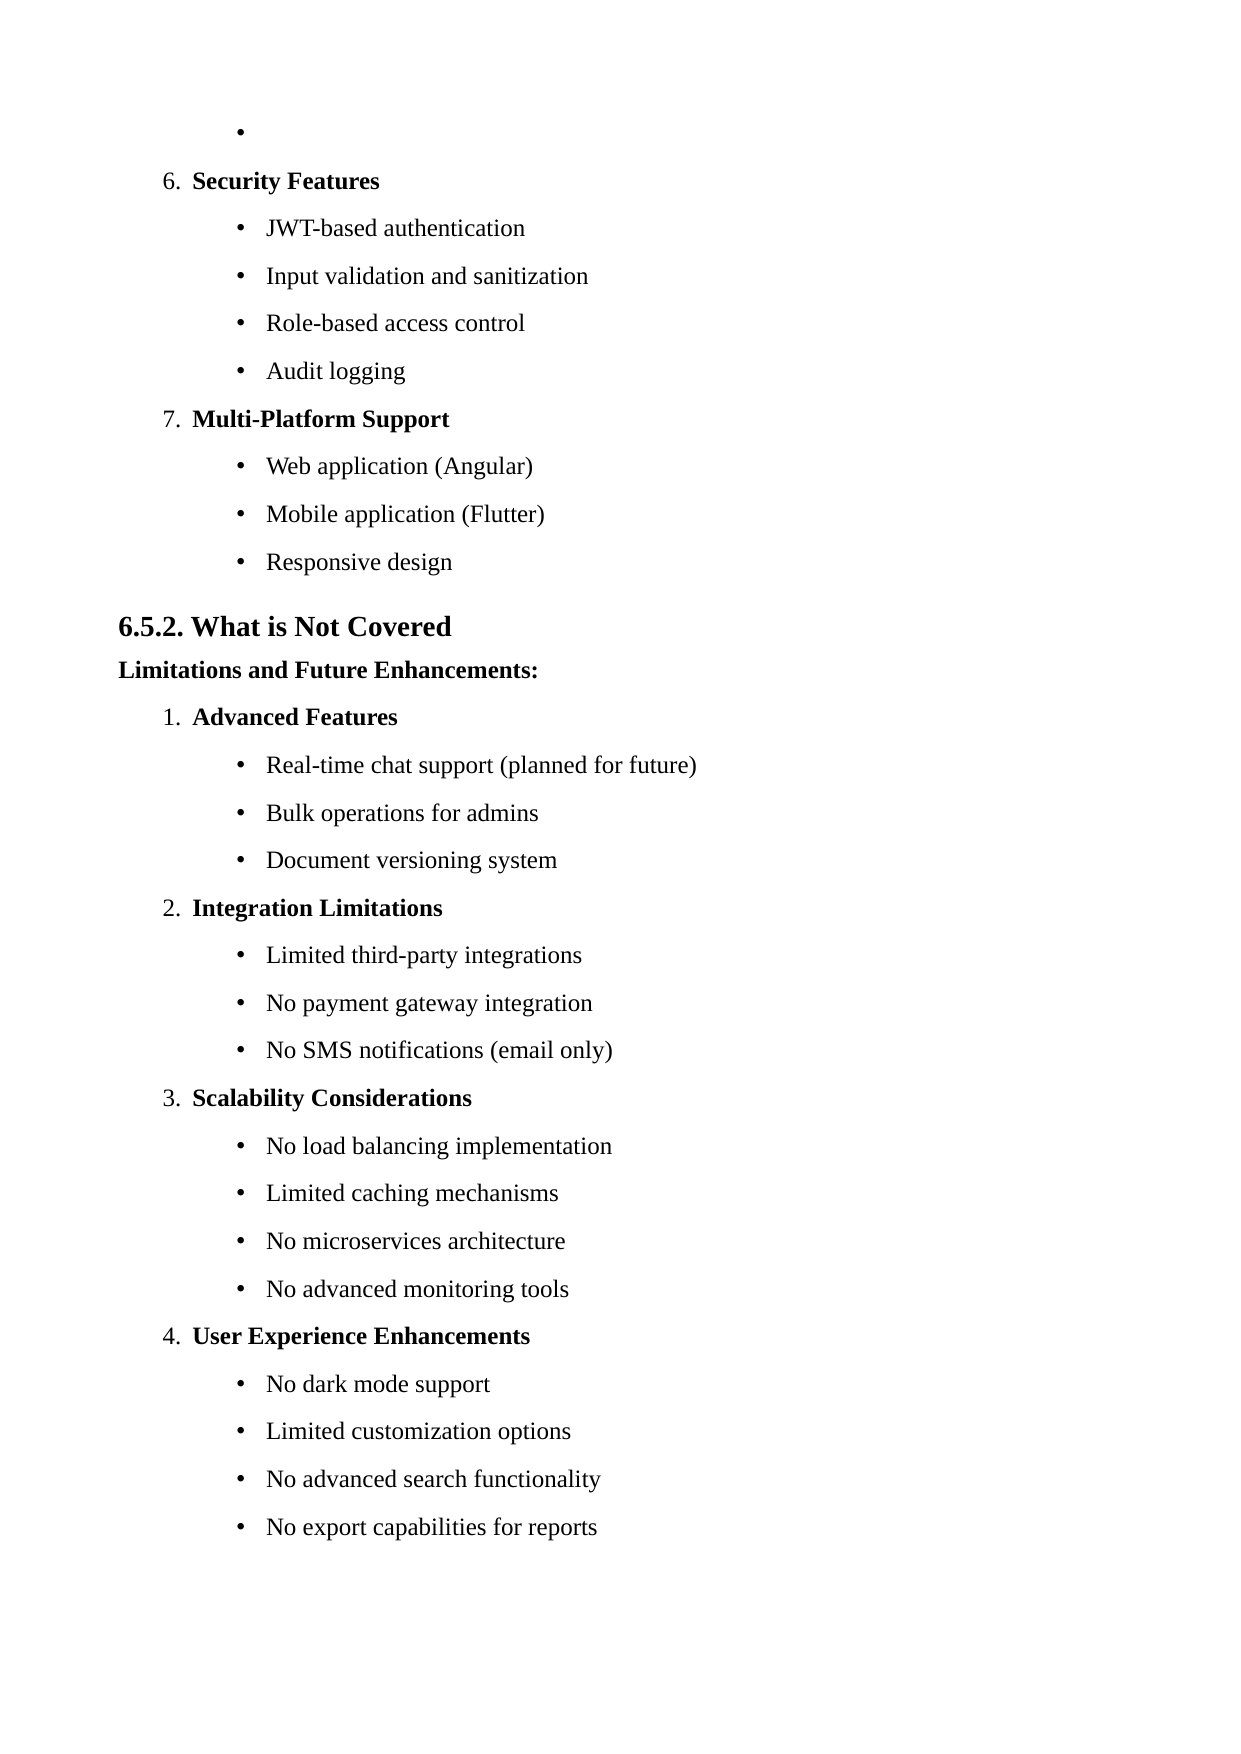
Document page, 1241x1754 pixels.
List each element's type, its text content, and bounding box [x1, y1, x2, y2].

list Web application (Angular) [236, 451, 1122, 480]
subtitle 6.5.2. What is Not Covered [118, 609, 1122, 642]
list No SMS notifications (email only) [236, 1036, 1122, 1064]
list Responsive design [236, 547, 1122, 575]
list No advanced monitoring tools [236, 1274, 1122, 1302]
list Audit logging [236, 356, 1122, 385]
list Scalability Considerations [162, 1083, 1122, 1112]
list Input validation and sanitization [236, 261, 1122, 290]
list Integration Limitations [162, 893, 1122, 922]
list JWT-based authentication [236, 213, 1122, 242]
list Limited customization options [236, 1416, 1122, 1445]
list Bulk operations for admins [236, 798, 1122, 826]
list No export capabilities for reports [236, 1512, 1122, 1540]
list Role-based access control [236, 308, 1122, 337]
list No microservices architecture [236, 1226, 1122, 1255]
list Advanced Features [162, 702, 1122, 731]
list Multi-Platform Support [162, 404, 1122, 432]
text Limitations and Future Enhancements: [118, 655, 1122, 683]
list No payment gateway integration [236, 988, 1122, 1017]
list Real-time chat support (planned for future) [236, 750, 1122, 779]
list No advanced search functionality [236, 1464, 1122, 1493]
list No load balancing implementation [236, 1131, 1122, 1159]
list User Experience Enhancements [162, 1321, 1122, 1350]
list Security Features [162, 166, 1122, 194]
list Limited caching mechanisms [236, 1178, 1122, 1207]
list No dark mode support [236, 1369, 1122, 1398]
list Mobile application (Flutter) [236, 499, 1122, 528]
list Limited third-party integrations [236, 940, 1122, 969]
list Document versioning system [236, 845, 1122, 874]
